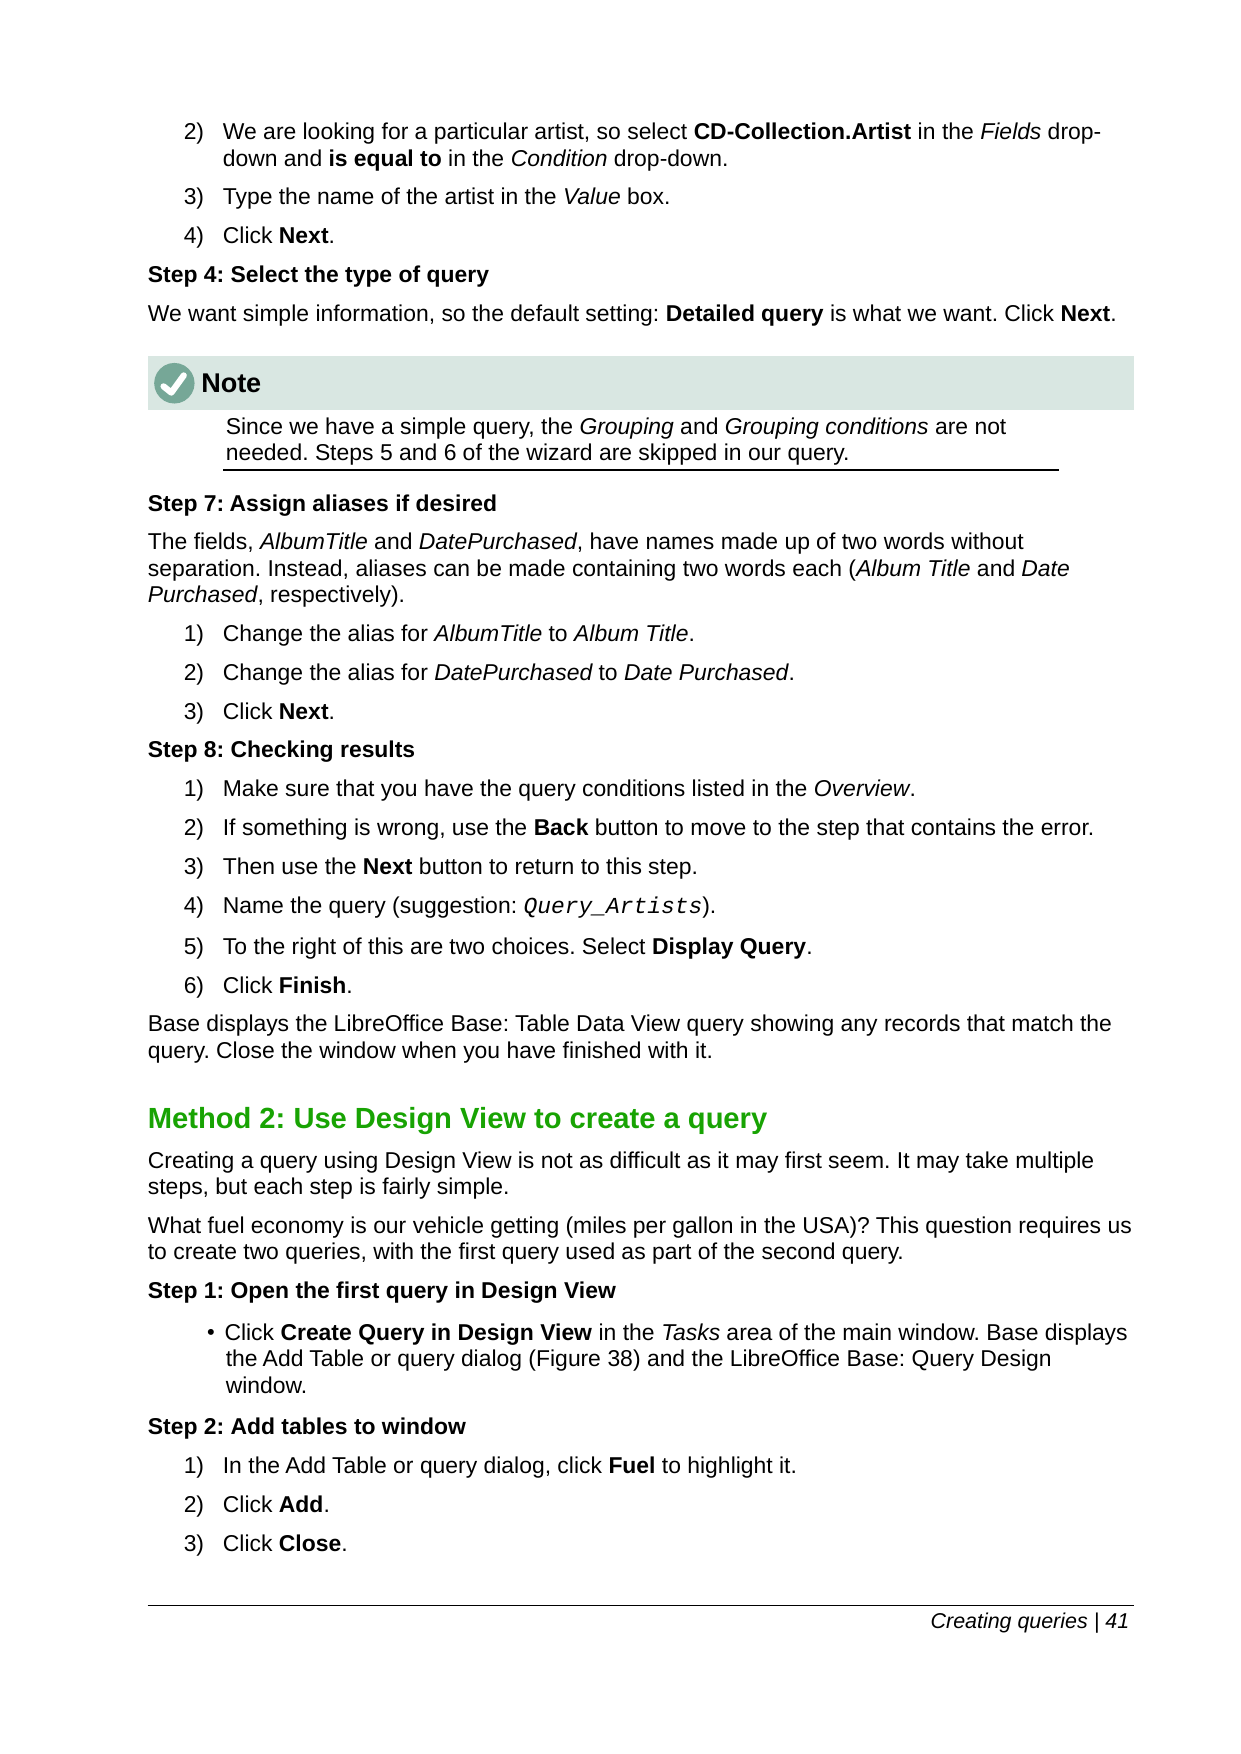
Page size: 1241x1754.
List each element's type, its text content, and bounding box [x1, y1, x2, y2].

text Step 7: Assign aliases if desired [148, 489, 1134, 516]
text Since we have a simple query, the Grouping and Grouping conditions are not needed. Steps 5 and 6 of the wizard are skipped in our query. [223, 410, 1059, 469]
list Change the alias for DatePurchased to Date Purchased. [204, 659, 1134, 685]
list The fields, AlbumTitle and DatePurchased, have names made up of two words without separation. Instead, aliases can be made containing two words each (Album Title and Date Purchased, respectively). [148, 528, 1134, 607]
list We are looking for a particular artist, so select CD-Collection.Artist in the Fields drop-down and is equal to in the Condition drop-down. [204, 118, 1134, 171]
list Change the alias for AlbumTitle to Album Title. [204, 620, 1134, 646]
list Click Close. [204, 1530, 1134, 1556]
text We want simple information, so the default setting: Detailed query is what we want. Click Next. [148, 300, 1134, 326]
list Make sure that you have the query conditions listed in the Overview. [204, 775, 1134, 802]
text Step 2: Add tables to window [148, 1413, 1134, 1440]
subtitle Note [148, 356, 1134, 410]
list Name the query (suggestion: Query_Artists). [204, 892, 1134, 920]
list Click Finish. [204, 972, 1134, 998]
list Click Next. [204, 222, 1134, 248]
text Step 1: Open the first query in Design View [148, 1277, 1134, 1303]
text Base displays the LibreOffice Base: Table Data View query showing any records that match the query. Close the window when you have finished with it. [148, 1010, 1134, 1063]
text Step 4: Select the type of query [148, 261, 1134, 287]
list Click Next. [204, 698, 1134, 724]
list If something is wrong, use the Back button to move to the step that contains the error. [204, 814, 1134, 841]
list Type the name of the artist in the Value box. [204, 183, 1134, 210]
list Then use the Next button to return to this step. [204, 853, 1134, 879]
list Click Add. [204, 1491, 1134, 1517]
subtitle Method 2: Use Design View to create a query [148, 1101, 1134, 1134]
list Click Create Query in Design View in the Tasks area of the main window. Base displays the Add Table or query dialog (Figure 38) and the LibreOffice Base: Query Design window. [204, 1316, 1134, 1401]
text What fuel economy is our vehicle getting (miles per gallon in the USA)? This question requires us to create two queries, with the first query used as part of the second query. [148, 1212, 1134, 1264]
list In the Add Table or query dialog, click Fuel to highlight it. [204, 1452, 1134, 1478]
list To the right of this are two choices. Select Display Query. [204, 933, 1134, 959]
text Creating a query using Design View is not as difficult as it may first seem. It may take multiple steps, but each step is fairly simple. [148, 1147, 1134, 1199]
text Step 8: Checking results [148, 736, 1134, 763]
